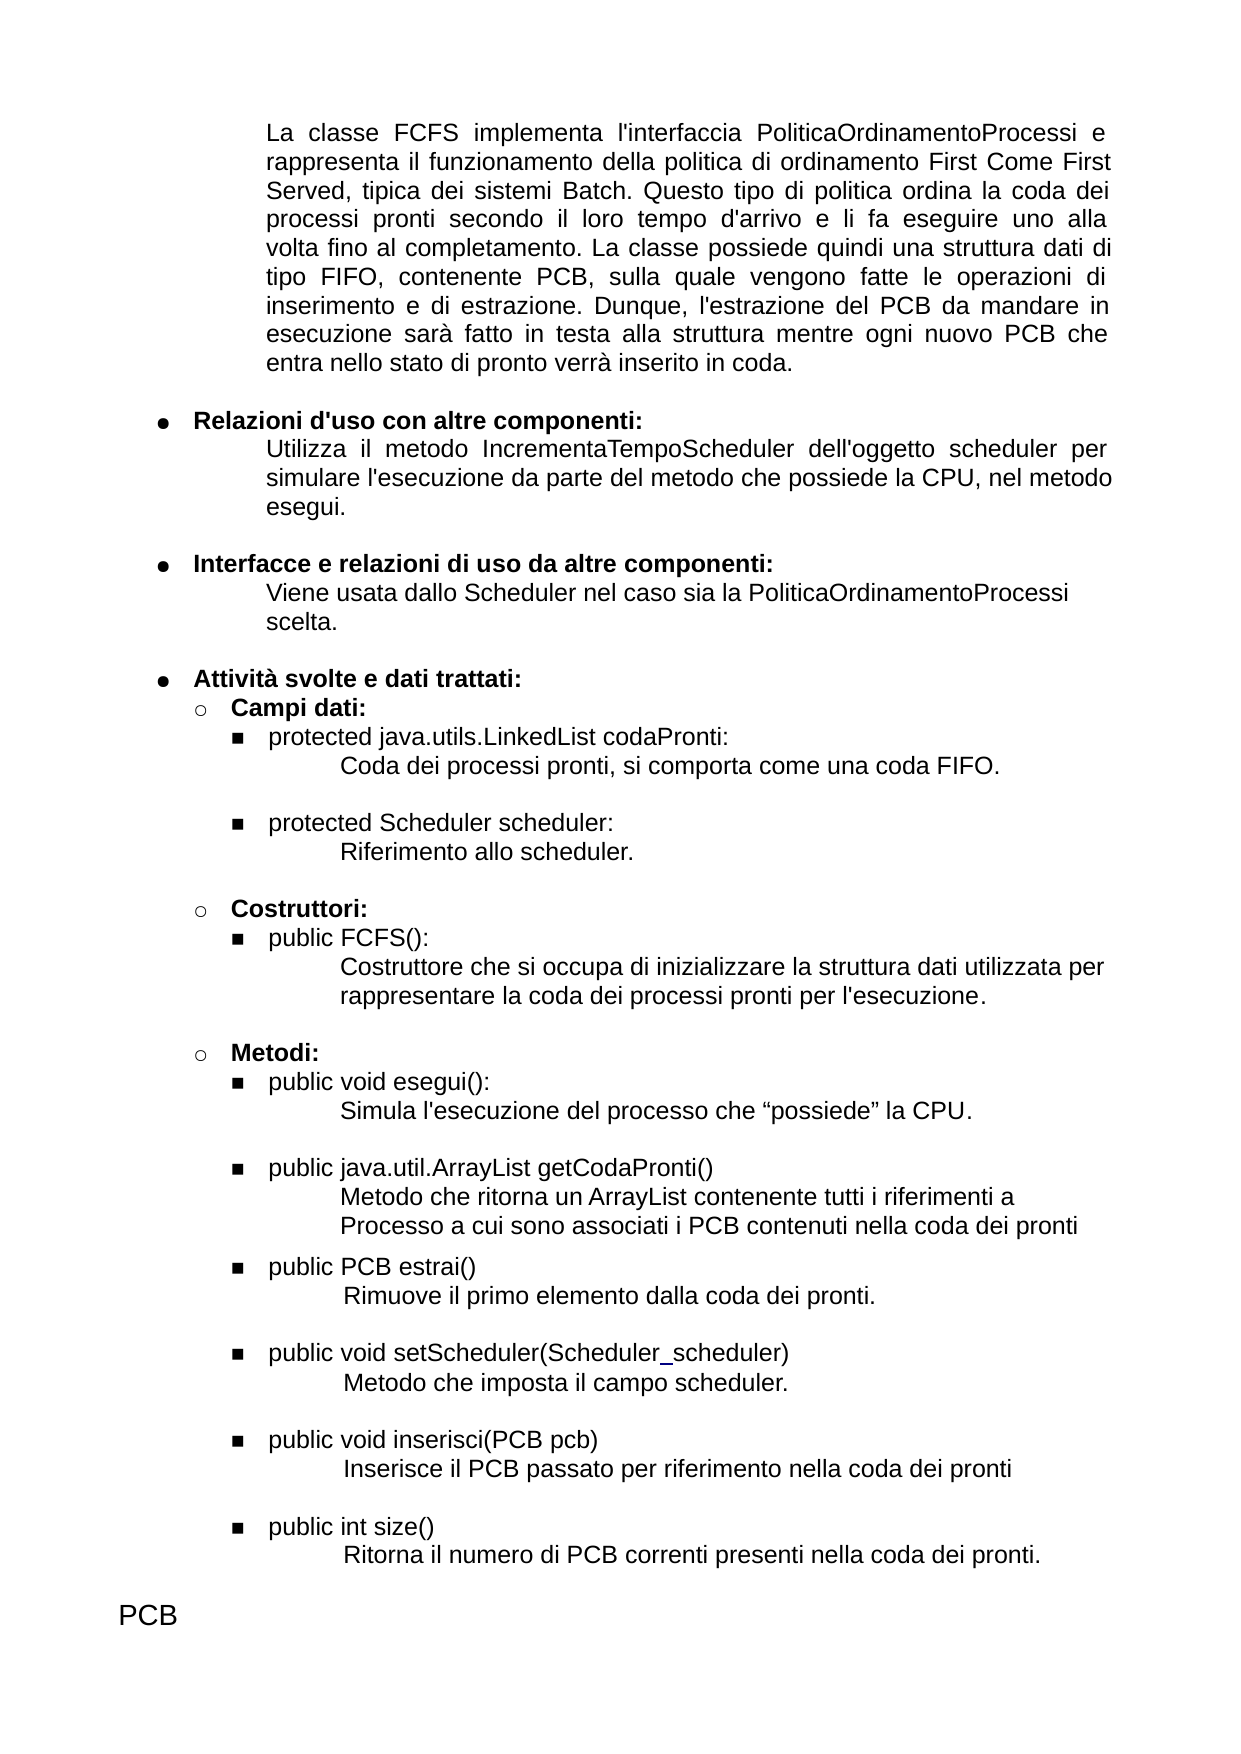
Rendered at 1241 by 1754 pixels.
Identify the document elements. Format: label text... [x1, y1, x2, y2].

list public java.util.ArrayList getCodaPronti() [231, 1153, 1122, 1182]
list Utilizza il metodo IncrementaTempoScheduler dell'oggetto scheduler per simulare l'esecuzione da parte del metodo che possiede la CPU, nel metodo esegui. [156, 434, 1122, 521]
list public PCB estrai() [231, 1252, 1122, 1281]
list Inserisce il PCB passato per riferimento nella coda dei pronti [306, 1454, 1122, 1483]
list Rimuove il primo elemento dalla coda dei pronti. [306, 1281, 1122, 1309]
text Metodo che ritorna un ArrayList contenente tutti i riferimenti a Processo a cui sono associati i PCB contenuti nella coda dei pronti [118, 1182, 1122, 1239]
list Costruttori: [193, 894, 1122, 923]
list La classe FCFS implementa l'interfaccia PoliticaOrdinamentoProcessi e rappresenta il funzionamento della politica di ordinamento First Come First Served, tipica dei sistemi Batch. Questo tipo di politica ordina la coda dei processi pronti secondo il loro tempo d'arrivo e li fa eseguire uno alla volta fino al completamento. La classe possiede quindi una struttura dati di tipo FIFO, contenente PCB, sulla quale vengono fatte le operazioni di inserimento e di estrazione. Dunque, l'estrazione del PCB da mandare in esecuzione sarà fatto in testa alla struttura mentre ogni nuovo PCB che entra nello stato di pronto verrà inserito in coda. [156, 118, 1122, 377]
list public int size() [231, 1511, 1122, 1540]
list Relazioni d'uso con altre componenti: [156, 406, 1122, 434]
list Interfacce e relazioni di uso da altre componenti: [156, 549, 1122, 578]
text PCB [118, 1598, 1122, 1631]
list Attività svolte e dati trattati: [156, 664, 1122, 693]
list Campi dati: [193, 693, 1122, 722]
list public void inserisci(PCB pcb) [231, 1425, 1122, 1454]
list public FCFS(): [231, 923, 1122, 952]
text Coda dei processi pronti, si comporta come una coda FIFO. [118, 751, 1122, 779]
list Metodo che imposta il campo scheduler. [306, 1368, 1122, 1396]
text Riferimento allo scheduler. [118, 837, 1122, 866]
text Costruttore che si occupa di inizializzare la struttura dati utilizzata per rappresentare la coda dei processi pronti per l'esecuzione. [118, 952, 1122, 1009]
text Simula l'esecuzione del processo che “possiede” la CPU. [118, 1096, 1122, 1124]
list public void setScheduler(Scheduler scheduler) [231, 1338, 1122, 1368]
list protected java.utils.LinkedList codaPronti: [231, 722, 1122, 751]
list Metodi: [193, 1038, 1122, 1067]
list Ritorna il numero di PCB correnti presenti nella coda dei pronti. [306, 1540, 1122, 1569]
list Viene usata dallo Scheduler nel caso sia la PoliticaOrdinamentoProcessi scelta. [156, 578, 1122, 636]
list public void esegui(): [231, 1067, 1122, 1096]
list protected Scheduler scheduler: [231, 808, 1122, 837]
